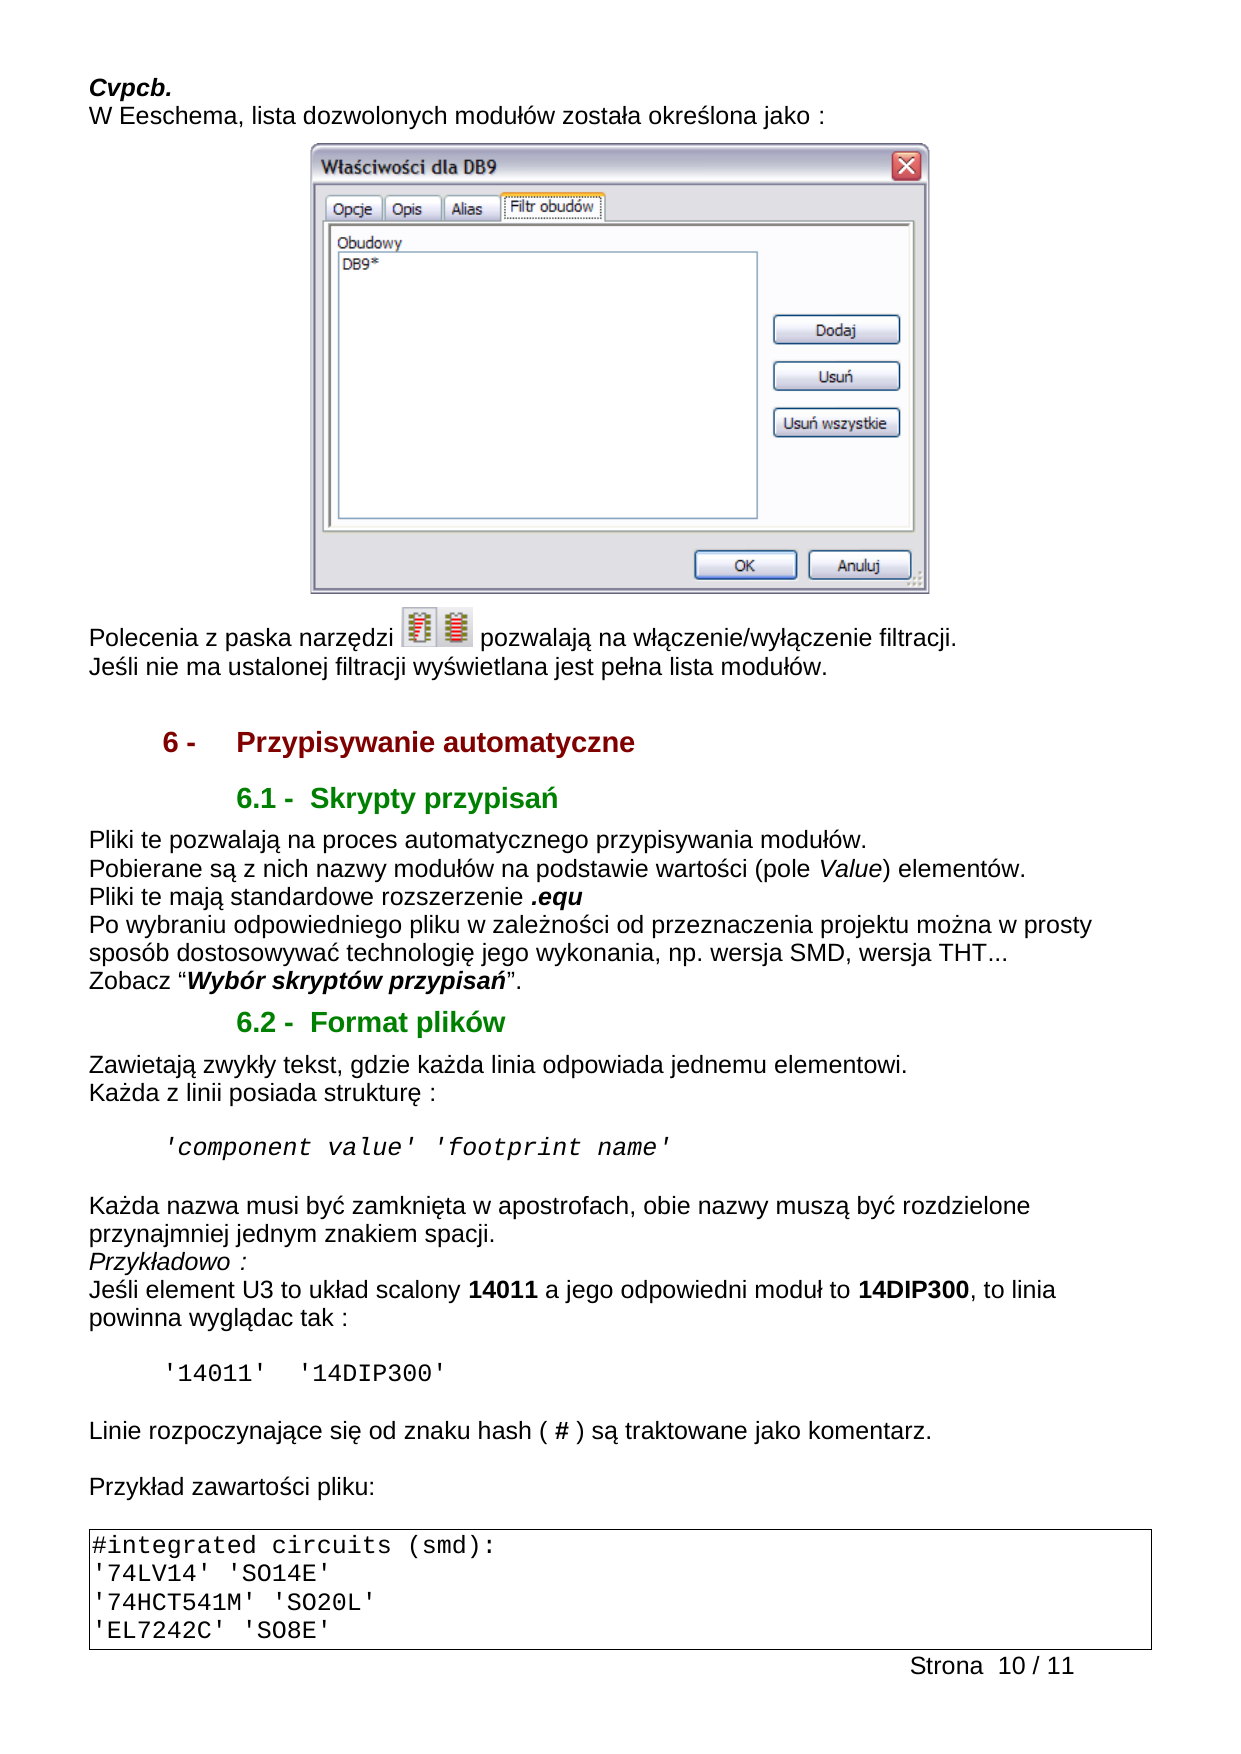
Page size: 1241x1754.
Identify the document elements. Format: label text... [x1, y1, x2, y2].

text Przykładowo : [88, 1248, 1152, 1276]
text '14011' '14DIP300' [88, 1360, 1152, 1389]
text Pliki te pozwalają na proces automatycznego przypisywania modułów. [88, 826, 1152, 854]
text Każda z linii posiada strukturę : [88, 1079, 1152, 1107]
text Każda nazwa musi być zamknięta w apostrofach, obie nazwy muszą być rozdzielone przynajmniej jednym znakiem spacji. [88, 1192, 1152, 1248]
text 'EL7242C' 'SO8E' [90, 1615, 1151, 1649]
picture [310, 143, 930, 594]
text Linie rozpoczynające się od znaku hash ( # ) są traktowane jako komentarz. [88, 1417, 1152, 1445]
subtitle Format plików [162, 1006, 1152, 1039]
text Zobacz “Wybór skryptów przypisań”. [88, 967, 1152, 994]
subtitle Skrypty przypisań [162, 782, 1152, 815]
text Zawietają zwykły tekst, gdzie każda linia odpowiada jednemu elementowi. [88, 1051, 1152, 1079]
text 'component value' 'footprint name' [88, 1135, 1152, 1163]
text '74HCT541M' 'SO20L' [90, 1586, 1151, 1615]
text Jeśli nie ma ustalonej filtracji wyświetlana jest pełna lista modułów. [88, 652, 1152, 680]
text '74LV14' 'SO14E' [90, 1558, 1151, 1586]
text Jeśli element U3 to układ scalony 14011 a jego odpowiedni moduł to 14DIP300, to linia powinna wyglądac tak : [88, 1276, 1152, 1332]
text Po wybraniu odpowiedniego pliku w zależności od przeznaczenia projektu można w prosty sposób dostosowywać technologię jego wykonania, np. wersja SMD, wersja THT... [88, 911, 1152, 967]
text W Eeschema, lista dozwolonych modułów została określona jako : [88, 102, 1152, 130]
text Pliki te mają standardowe rozszerzenie .equ [88, 882, 1152, 911]
text Polecenia z paska narzędzi pozwalają na włączenie/wyłączenie filtracji. [88, 608, 1152, 652]
text #integrated circuits (smd): [90, 1530, 1151, 1558]
text Przykład zawartości pliku: [88, 1473, 1152, 1501]
text Pobierane są z nich nazwy modułów na podstawie wartości (pole Value) elementów. [88, 854, 1152, 882]
subtitle Przypisywanie automatyczne [88, 726, 1152, 759]
